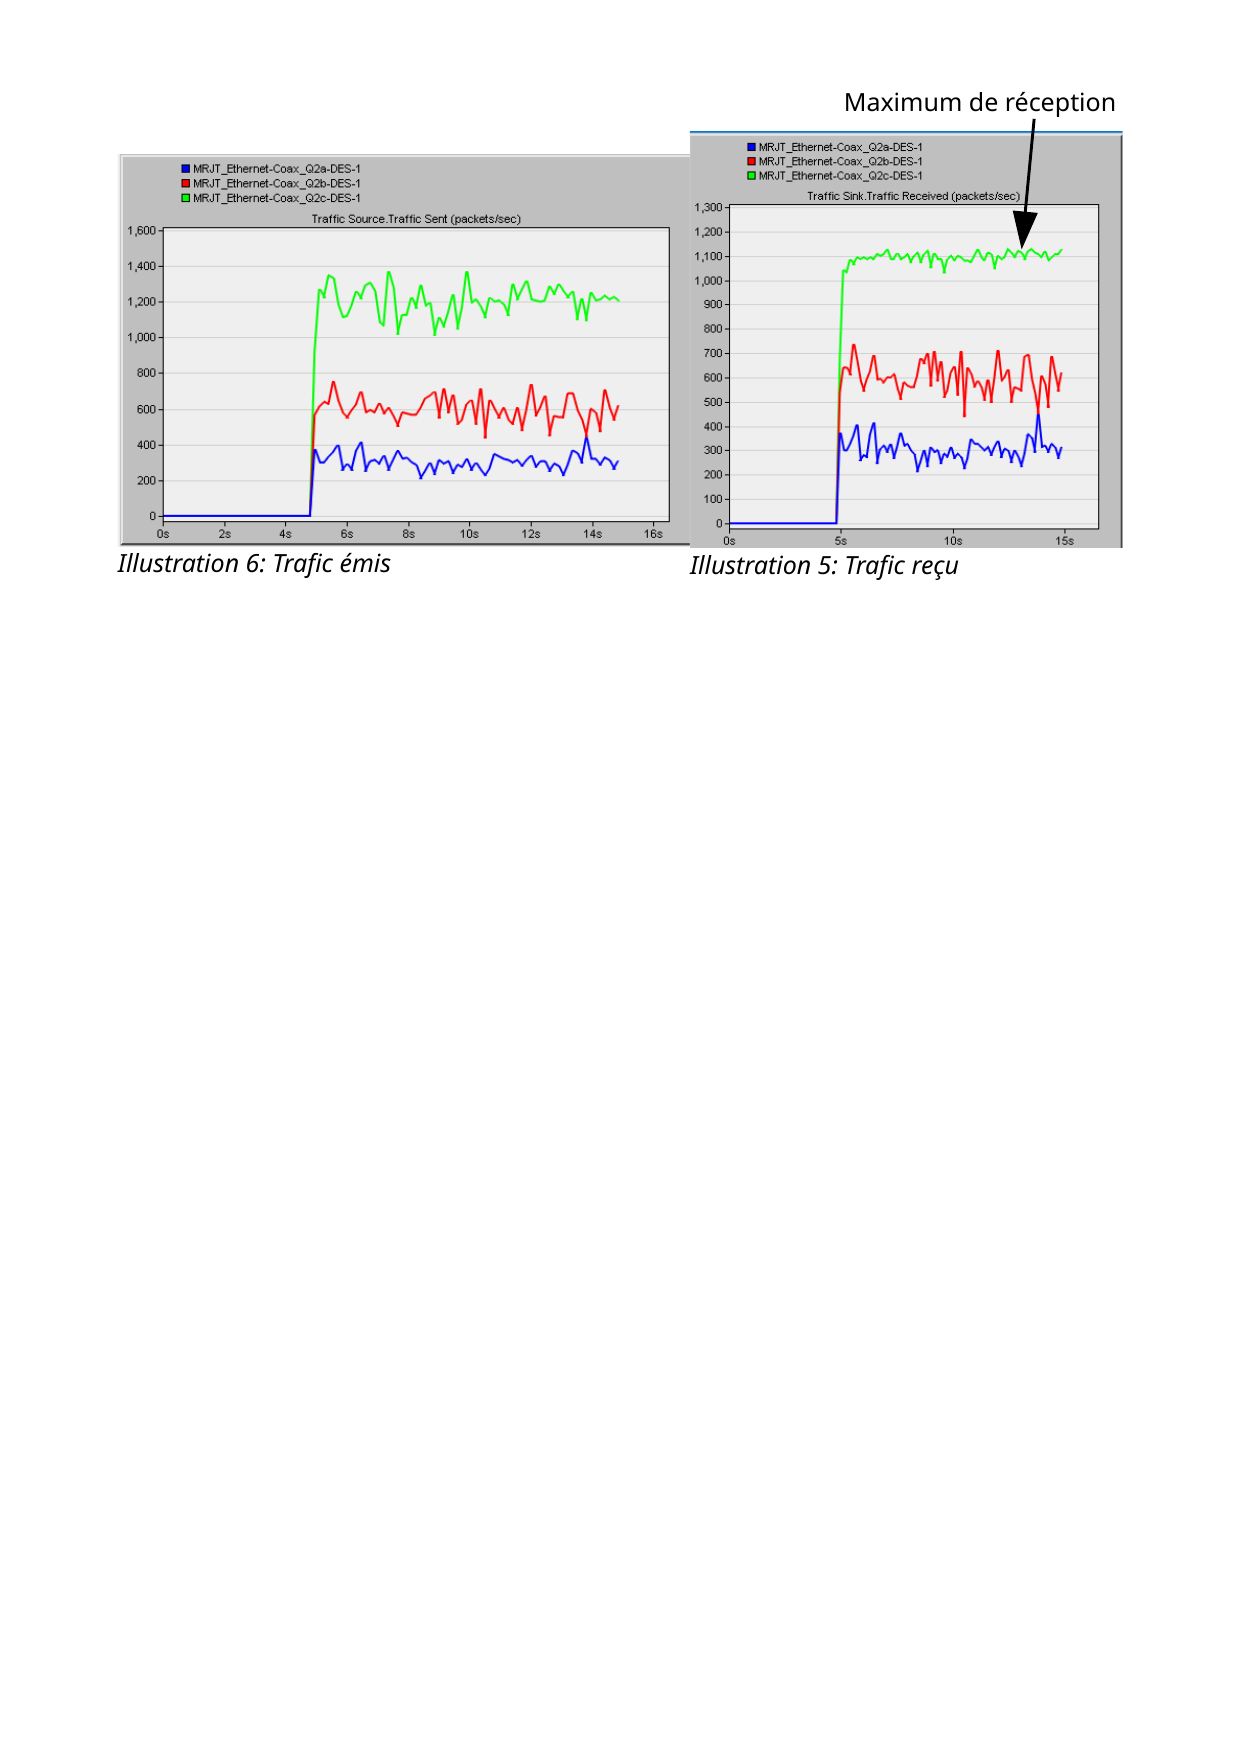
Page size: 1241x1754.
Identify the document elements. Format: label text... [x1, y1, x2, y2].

text Illustration 6: Trafic émis [118, 547, 690, 580]
text Illustration 5: Trafic reçu [690, 548, 1122, 582]
picture [117, 131, 1123, 548]
